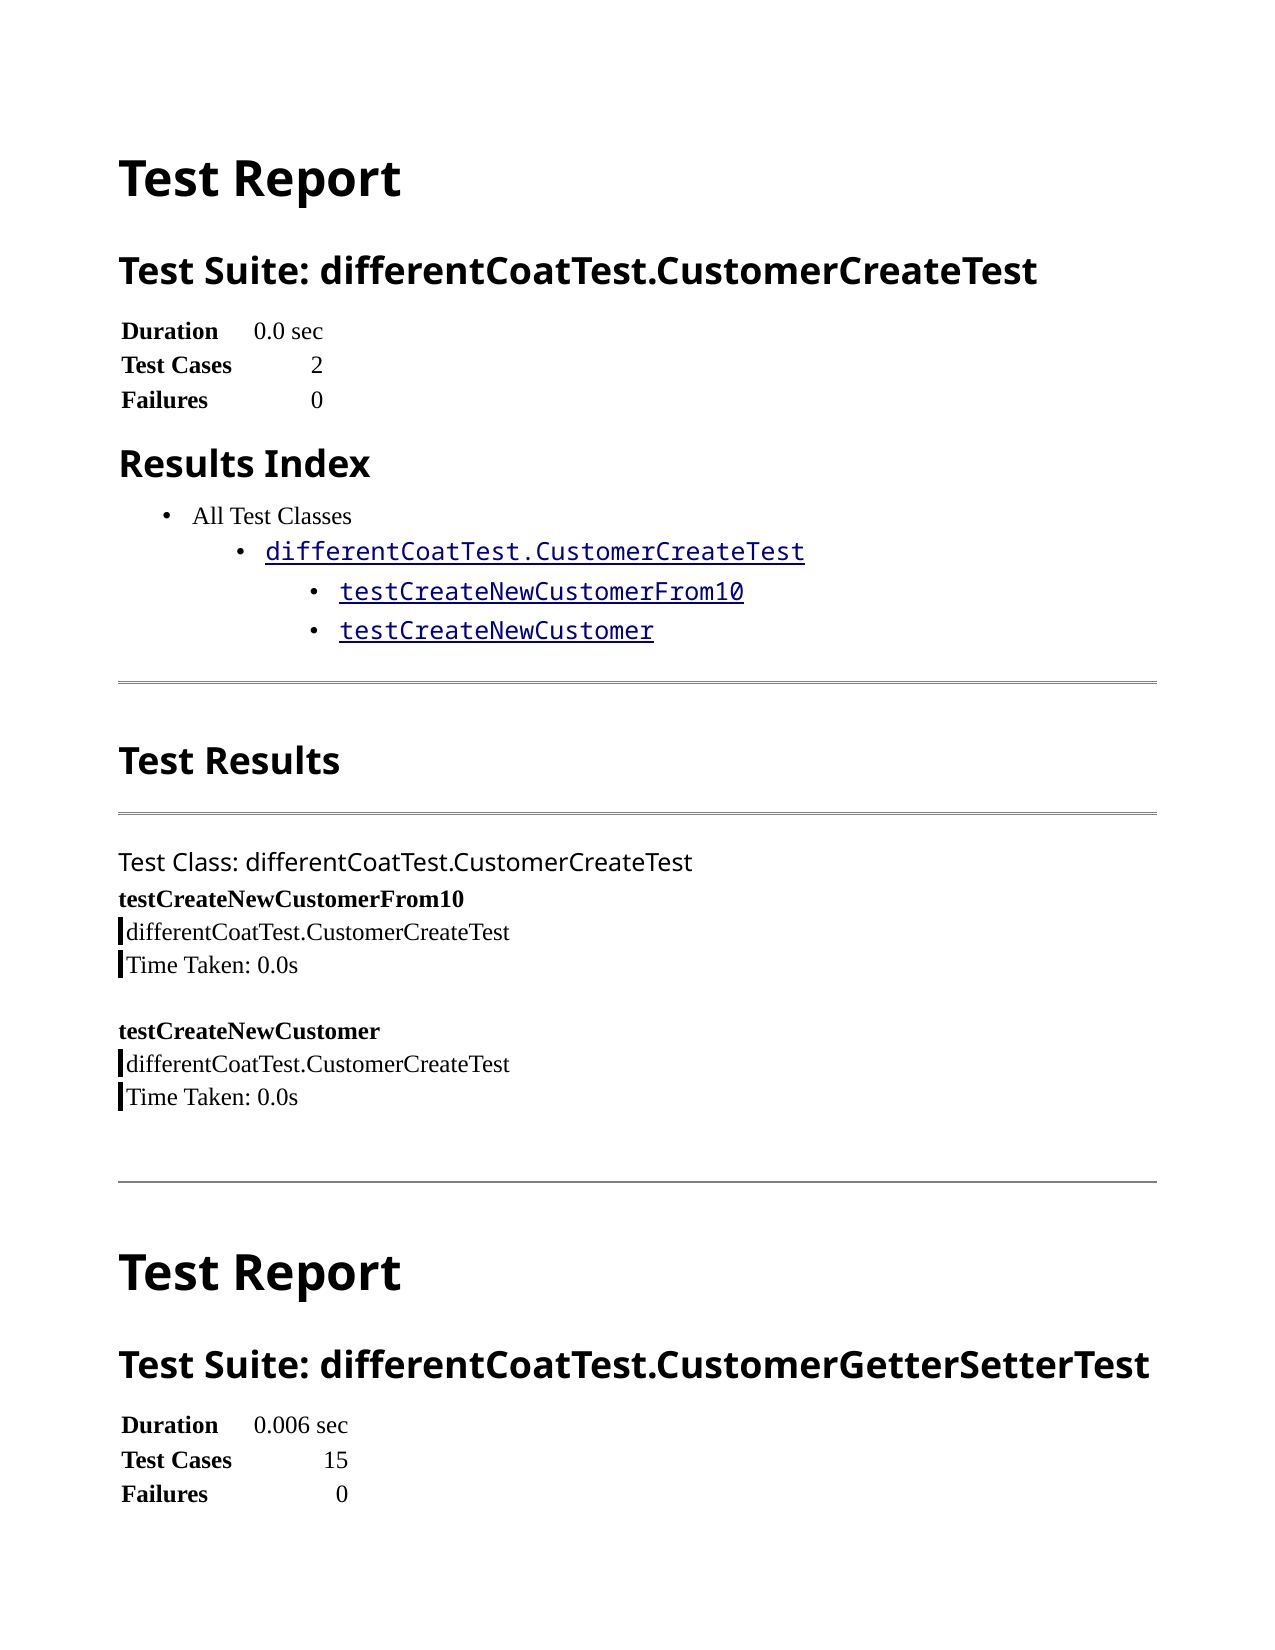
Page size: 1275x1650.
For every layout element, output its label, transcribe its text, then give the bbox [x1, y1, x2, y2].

table_cell Failures [118, 1476, 241, 1511]
list All Test Classes [162, 501, 1157, 530]
subtitle Test Suite: differentCoatTest.CustomerCreateTest [118, 244, 1157, 296]
table_cell Failures [118, 382, 241, 417]
table_cell 0 [241, 1476, 351, 1511]
subtitle Test Report [118, 1237, 1157, 1306]
table_header 0.006 sec [241, 1407, 351, 1442]
list differentCoatTest.CustomerCreateTest [236, 534, 1157, 568]
list testCreateNewCustomerFrom10 [309, 573, 1157, 607]
table_cell 0 [241, 382, 326, 417]
table_cell 2 [241, 348, 326, 382]
list testCreateNewCustomer [309, 612, 1157, 646]
text testCreateNewCustomer differentCoatTest.CustomerCreateTest Time Taken: 0.0s [118, 1016, 1157, 1111]
subtitle Test Results [118, 734, 1157, 785]
table_header 0.0 sec [241, 313, 326, 347]
subtitle Test Report [118, 143, 1157, 211]
table_header Duration [118, 1407, 241, 1442]
text Test Class: differentCoatTest.CustomerCreateTest [118, 844, 1157, 878]
subtitle Results Index [118, 437, 1157, 488]
text testCreateNewCustomerFrom10 differentCoatTest.CustomerCreateTest Time Taken: 0.0s [118, 884, 1157, 978]
table_cell Test Cases [118, 348, 241, 382]
table_cell 15 [241, 1442, 351, 1476]
table_header Duration [118, 313, 241, 347]
subtitle Test Suite: differentCoatTest.CustomerGetterSetterTest [118, 1339, 1157, 1390]
table_cell Test Cases [118, 1442, 241, 1476]
